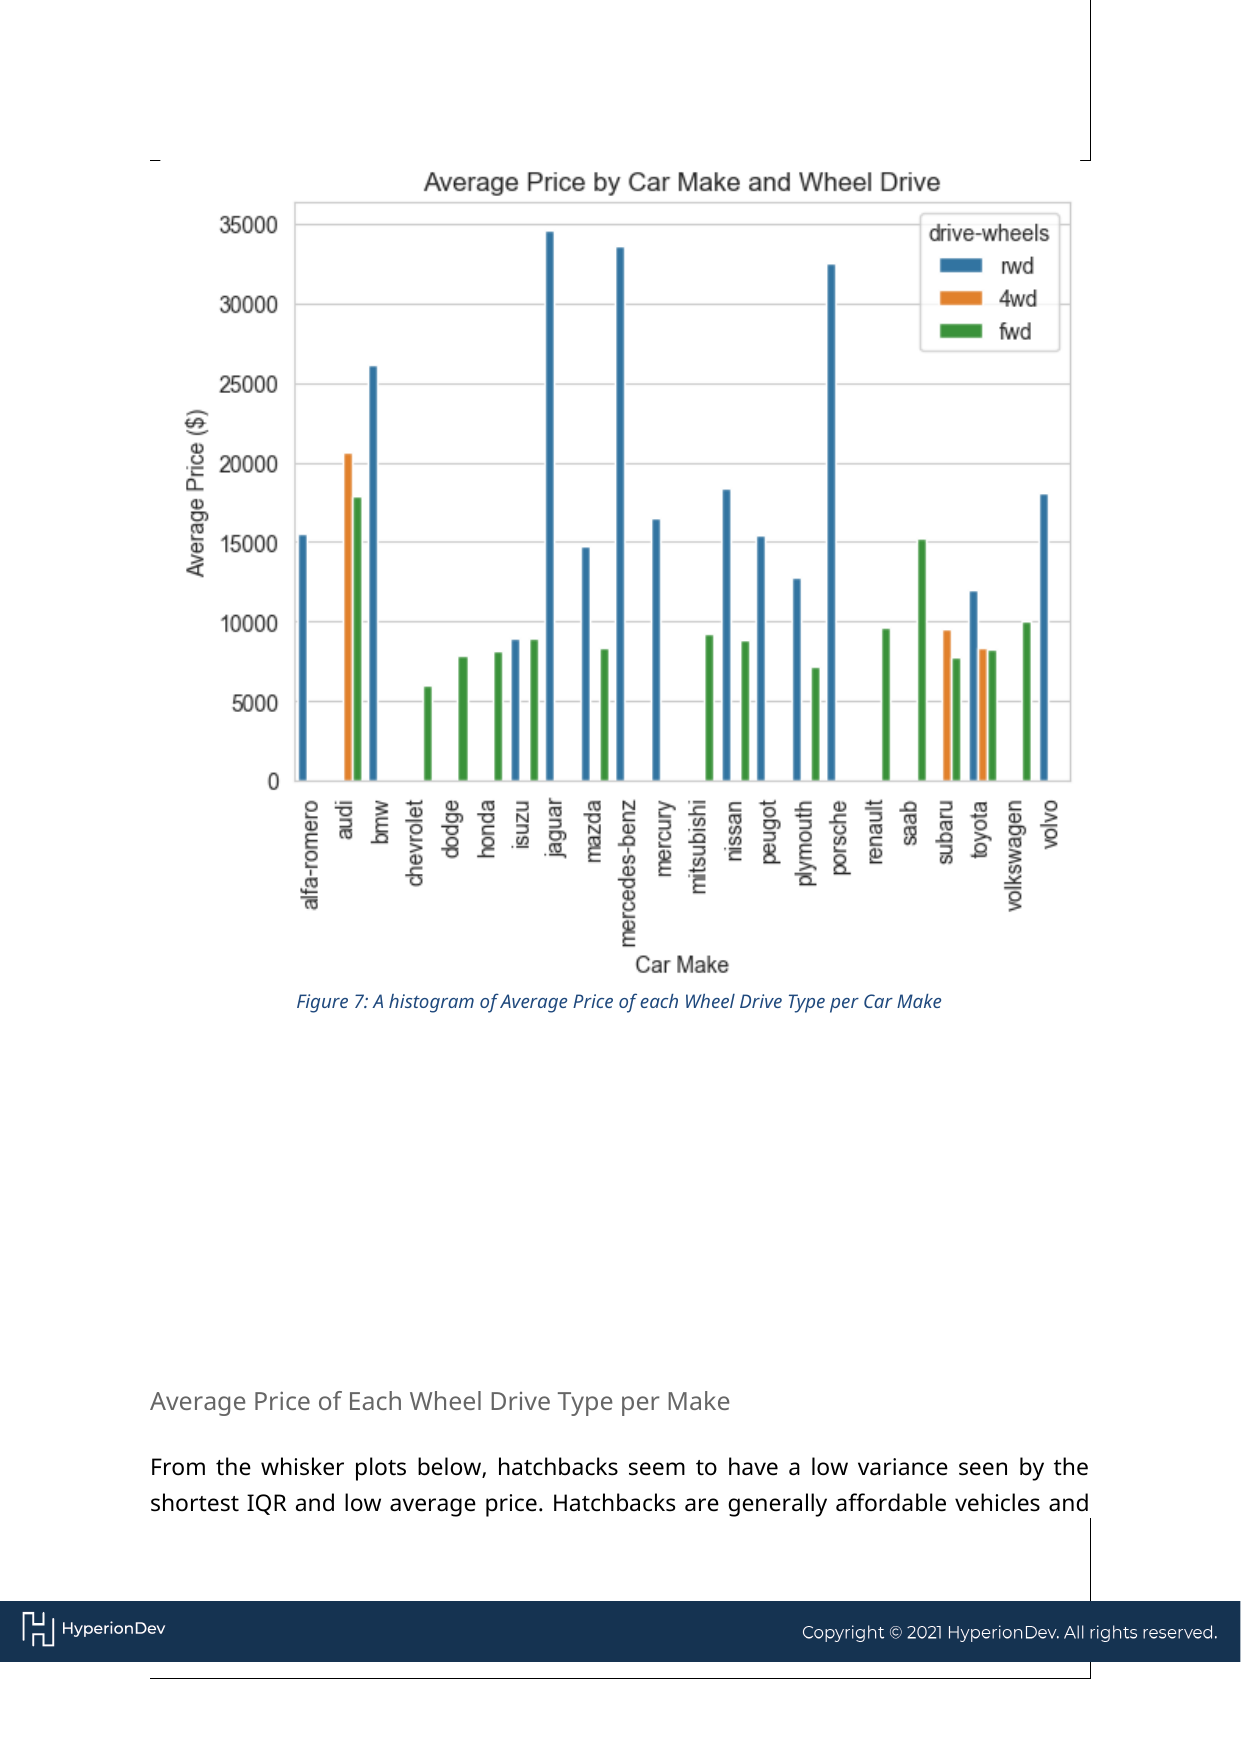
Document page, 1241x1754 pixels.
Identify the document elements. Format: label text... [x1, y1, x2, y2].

text Average Price of Each Wheel Drive Type per Make [150, 1383, 1091, 1417]
text From the whisker plots below, hatchbacks seem to have a low variance seen by the shortest IQR and low average price. Hatchbacks are generally affordable vehicles and [150, 1451, 1091, 1518]
text Figure 7: A histogram of Average Price of each Wheel Drive Type per Car Make [150, 989, 1091, 1014]
